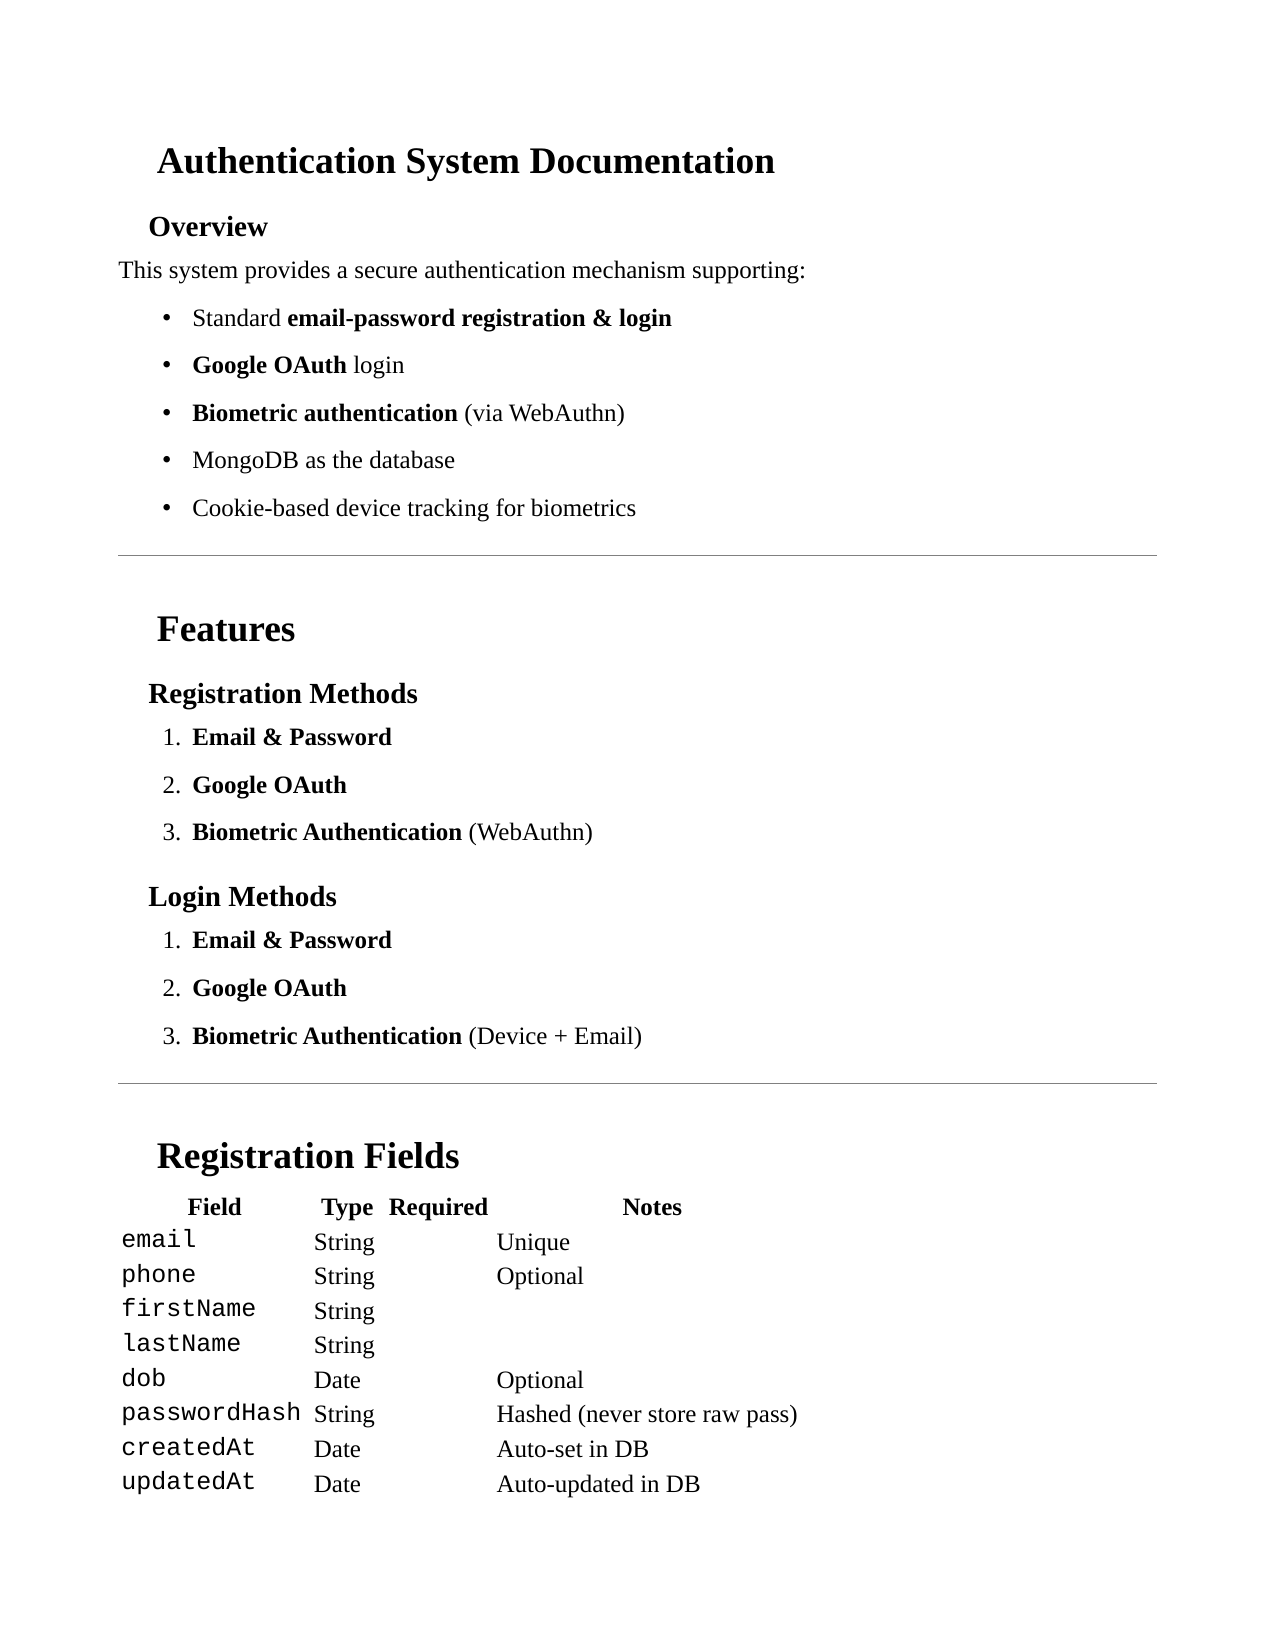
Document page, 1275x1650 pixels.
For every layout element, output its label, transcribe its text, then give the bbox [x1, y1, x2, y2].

table_cell Date [311, 1362, 383, 1397]
list MongoDB as the database [162, 446, 1157, 474]
table_cell ✅ [383, 1431, 493, 1466]
subtitle 📘 Authentication System Documentation [118, 139, 1157, 182]
table_cell ✅ [383, 1224, 493, 1258]
list Google OAuth [162, 973, 1157, 1002]
table_header Notes [494, 1189, 811, 1224]
table_cell String [311, 1328, 383, 1362]
table_cell createdAt [118, 1431, 311, 1466]
table_cell Date [311, 1431, 383, 1466]
table_cell ❌ [383, 1362, 493, 1397]
subtitle 🔐 Login Methods [118, 879, 1157, 913]
table_cell String [311, 1293, 383, 1327]
list Cookie-based device tracking for biometrics [162, 493, 1157, 522]
table_cell lastName [118, 1328, 311, 1362]
list Email & Password [162, 926, 1157, 954]
table_cell String [311, 1224, 383, 1258]
table_header Required [383, 1189, 493, 1224]
table_cell Auto-updated in DB [494, 1466, 811, 1500]
table_cell updatedAt [118, 1466, 311, 1500]
table_cell [494, 1293, 811, 1327]
table_cell email [118, 1224, 311, 1258]
list Google OAuth login [162, 350, 1157, 379]
table_cell Auto-set in DB [494, 1431, 811, 1466]
list Biometric authentication (via WebAuthn) [162, 398, 1157, 427]
list Biometric Authentication (WebAuthn) [162, 817, 1157, 846]
table_cell Optional [494, 1258, 811, 1293]
table_cell Optional [494, 1362, 811, 1397]
table_header Type [311, 1189, 383, 1224]
table_cell ✅ [383, 1293, 493, 1327]
table_cell passwordHash [118, 1397, 311, 1431]
subtitle 🔐 Registration Methods [118, 676, 1157, 710]
list Email & Password [162, 722, 1157, 751]
table_cell ✅ [383, 1466, 493, 1500]
list Standard email-password registration & login [162, 303, 1157, 332]
table_cell dob [118, 1362, 311, 1397]
table_cell String [311, 1258, 383, 1293]
subtitle 📑 Features [118, 606, 1157, 649]
table_cell ✅ [383, 1328, 493, 1362]
list Google OAuth [162, 770, 1157, 798]
list Biometric Authentication (Device + Email) [162, 1021, 1157, 1049]
subtitle 🧾 Registration Fields [118, 1133, 1157, 1177]
table_cell [494, 1328, 811, 1362]
text This system provides a secure authentication mechanism supporting: [118, 255, 1157, 284]
table_cell Hashed (never store raw pass) [494, 1397, 811, 1431]
table_cell ✅ [383, 1397, 493, 1431]
subtitle 🧾 Overview [118, 209, 1157, 243]
table_header Field [118, 1189, 311, 1224]
table_cell ❌ [383, 1258, 493, 1293]
table_cell Date [311, 1466, 383, 1500]
table_cell phone [118, 1258, 311, 1293]
table_cell String [311, 1397, 383, 1431]
table_cell firstName [118, 1293, 311, 1327]
table_cell Unique [494, 1224, 811, 1258]
